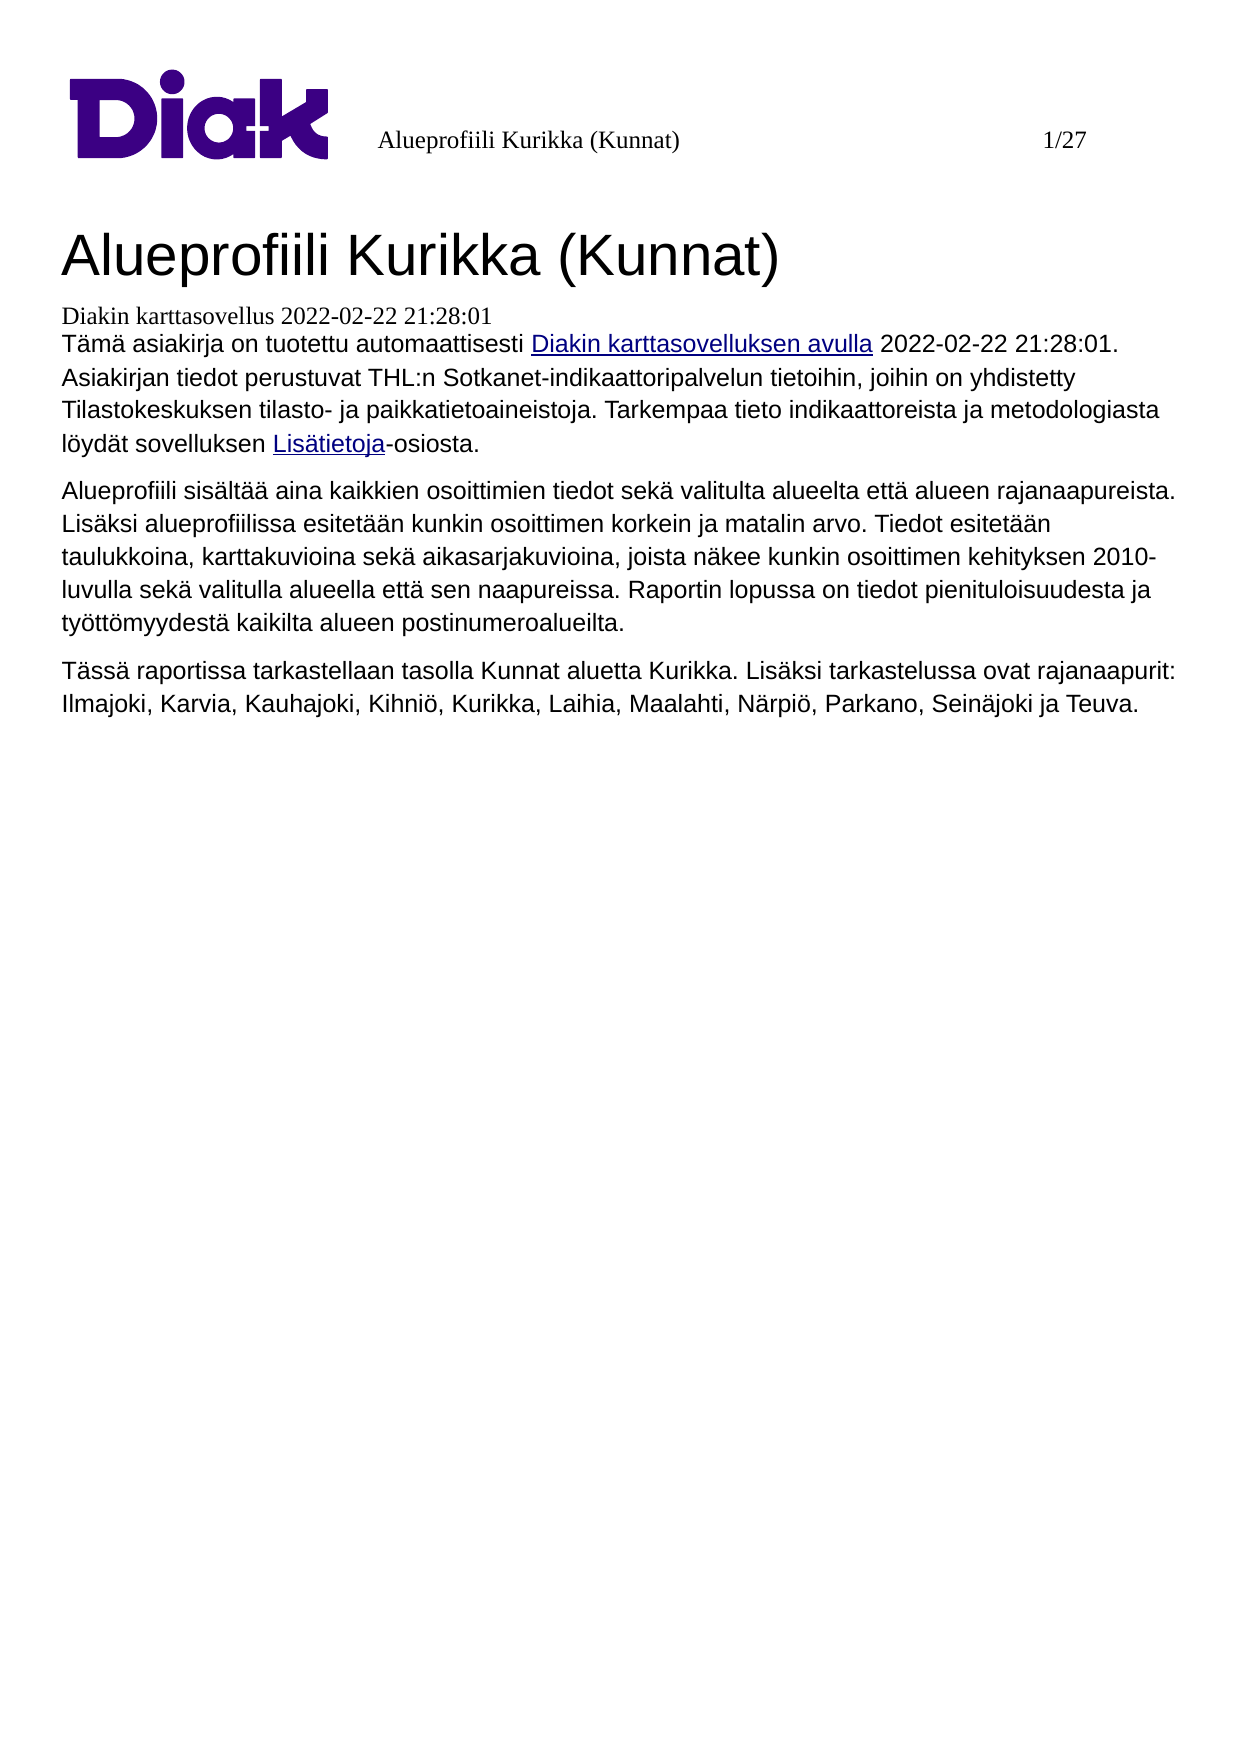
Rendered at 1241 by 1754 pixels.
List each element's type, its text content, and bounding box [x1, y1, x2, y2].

text Tämä asiakirja on tuotettu automaattisesti Diakin karttasovelluksen avulla 2022-02-22 21:28:01. Asiakirjan tiedot perustuvat THL:n Sotkanet-indikaattoripalvelun tietoihin, joihin on yhdistetty Tilastokeskuksen tilasto- ja paikkatietoaineistoja. Tarkempaa tieto indikaattoreista ja metodologiasta löydät sovelluksen Lisätietoja-osiosta. [61, 329, 1179, 457]
text Diakin karttasovellus 2022-02-22 21:28:01 [61, 301, 1179, 329]
text Tässä raportissa tarkastellaan tasolla Kunnat aluetta Kurikka. Lisäksi tarkastelussa ovat rajanaapurit: Ilmajoki, Karvia, Kauhajoki, Kihniö, Kurikka, Laihia, Maalahti, Närpiö, Parkano, Seinäjoki ja Teuva. [61, 656, 1179, 718]
text Alueprofiili sisältää aina kaikkien osoittimien tiedot sekä valitulta alueelta että alueen rajanaapureista. Lisäksi alueprofiilissa esitetään kunkin osoittimen korkein ja matalin arvo. Tiedot esitetään taulukkoina, karttakuvioina sekä aikasarjakuvioina, joista näkee kunkin osoittimen kehityksen 2010-luvulla sekä valitulla alueella että sen naapureissa. Raportin lopussa on tiedot pienituloisuudesta ja työttömyydestä kaikilta alueen postinumeroalueilta. [61, 476, 1179, 637]
title Alueprofiili Kurikka (Kunnat) [61, 221, 1179, 288]
